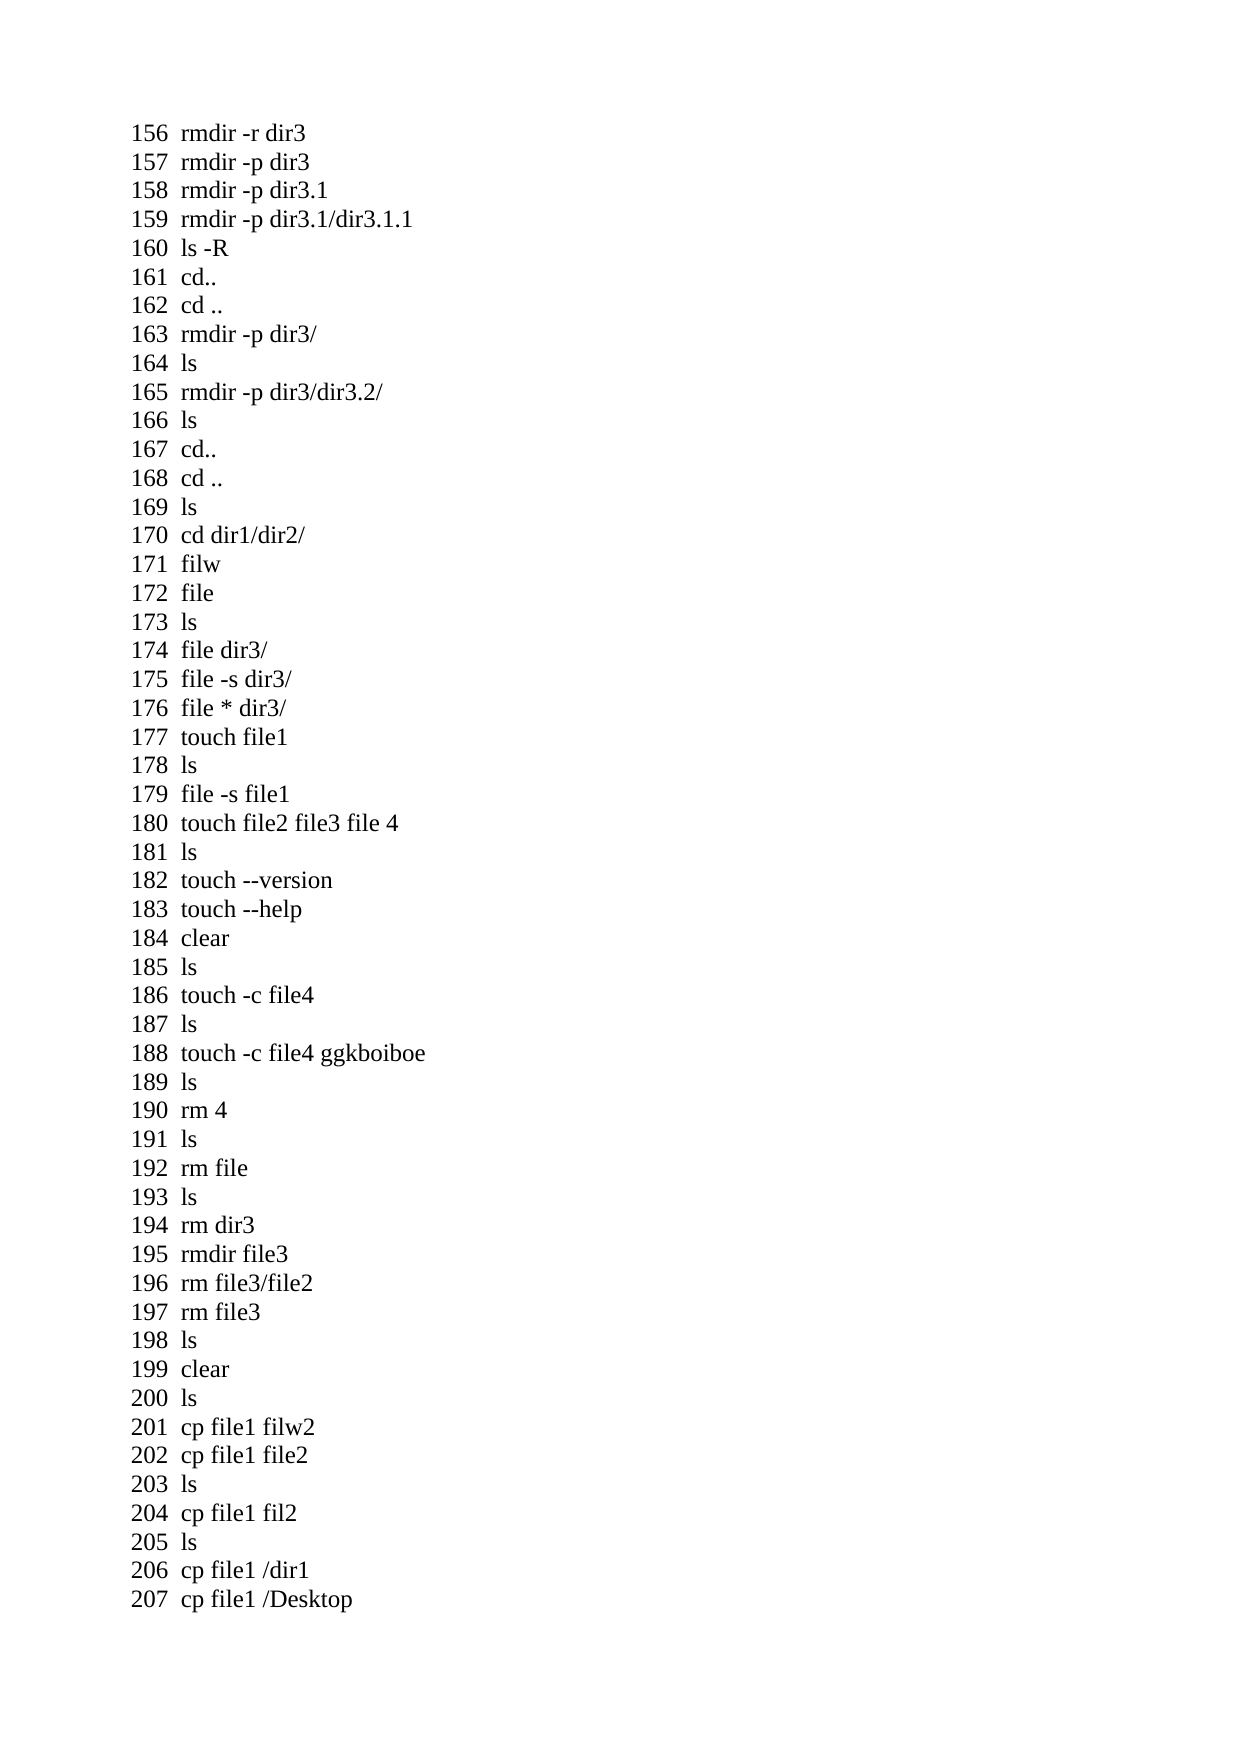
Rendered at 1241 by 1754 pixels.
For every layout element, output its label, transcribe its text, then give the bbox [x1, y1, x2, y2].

text 181 ls [118, 837, 1122, 866]
text 202 cp file1 file2 [118, 1441, 1122, 1469]
text 174 file dir3/ [118, 636, 1122, 664]
text 206 cp file1 /dir1 [118, 1556, 1122, 1584]
text 161 cd.. [118, 262, 1122, 291]
text 168 cd .. [118, 463, 1122, 492]
text 186 touch -c file4 [118, 981, 1122, 1009]
text 201 cp file1 filw2 [118, 1412, 1122, 1441]
text 194 rm dir3 [118, 1211, 1122, 1239]
text 199 clear [118, 1354, 1122, 1383]
text 182 touch --version [118, 866, 1122, 894]
text 188 touch -c file4 ggkboiboe [118, 1038, 1122, 1067]
text 204 cp file1 fil2 [118, 1498, 1122, 1527]
text 179 file -s file1 [118, 779, 1122, 808]
text 171 filw [118, 549, 1122, 578]
text 205 ls [118, 1527, 1122, 1556]
text 173 ls [118, 607, 1122, 636]
text 164 ls [118, 348, 1122, 377]
text 197 rm file3 [118, 1297, 1122, 1326]
text 191 ls [118, 1124, 1122, 1153]
text 195 rmdir file3 [118, 1239, 1122, 1268]
text 160 ls -R [118, 233, 1122, 262]
text 166 ls [118, 406, 1122, 434]
text 170 cd dir1/dir2/ [118, 521, 1122, 549]
text 157 rmdir -p dir3 [118, 147, 1122, 176]
text 196 rm file3/file2 [118, 1268, 1122, 1297]
text 185 ls [118, 952, 1122, 981]
text 180 touch file2 file3 file 4 [118, 808, 1122, 837]
text 159 rmdir -p dir3.1/dir3.1.1 [118, 204, 1122, 233]
text 175 file -s dir3/ [118, 664, 1122, 693]
text 176 file * dir3/ [118, 693, 1122, 722]
text 192 rm file [118, 1153, 1122, 1182]
text 184 clear [118, 923, 1122, 952]
text 190 rm 4 [118, 1096, 1122, 1124]
text 198 ls [118, 1326, 1122, 1354]
text 162 cd .. [118, 291, 1122, 319]
text 172 file [118, 578, 1122, 607]
text 158 rmdir -p dir3.1 [118, 176, 1122, 204]
text 177 touch file1 [118, 722, 1122, 751]
text 189 ls [118, 1067, 1122, 1096]
text 200 ls [118, 1383, 1122, 1412]
text 165 rmdir -p dir3/dir3.2/ [118, 377, 1122, 406]
text 163 rmdir -p dir3/ [118, 319, 1122, 348]
text 169 ls [118, 492, 1122, 521]
text 183 touch --help [118, 894, 1122, 923]
text 156 rmdir -r dir3 [118, 118, 1122, 147]
text 207 cp file1 /Desktop [118, 1584, 1122, 1613]
text 193 ls [118, 1182, 1122, 1211]
text 178 ls [118, 751, 1122, 779]
text 167 cd.. [118, 434, 1122, 463]
text 203 ls [118, 1469, 1122, 1498]
text 187 ls [118, 1009, 1122, 1038]
